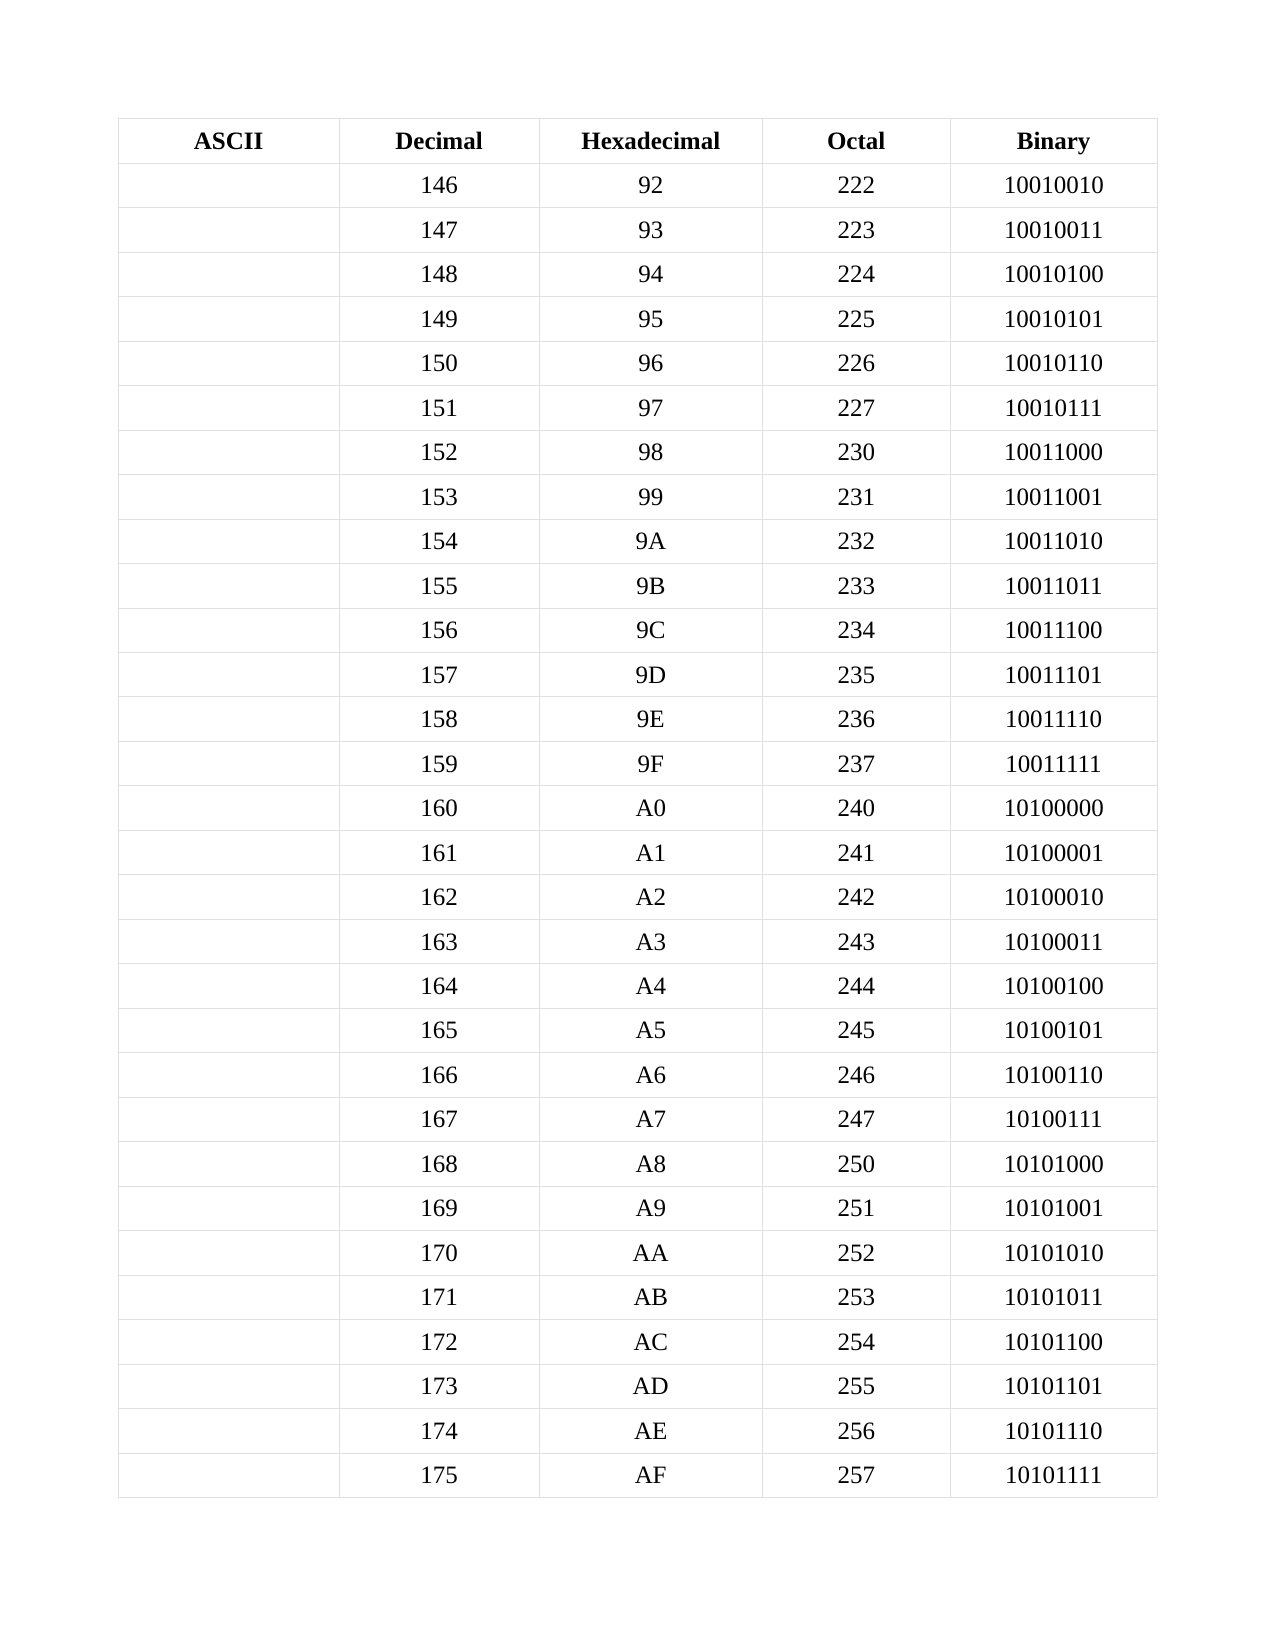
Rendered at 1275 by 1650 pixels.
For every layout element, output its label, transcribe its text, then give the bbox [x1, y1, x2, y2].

table_cell 10100110 [951, 1053, 1157, 1097]
table_cell 174 [340, 1409, 539, 1452]
table_cell AC [540, 1320, 762, 1363]
table_cell [119, 164, 339, 207]
table_cell 148 [340, 253, 539, 296]
table_cell [119, 1231, 339, 1274]
table_cell 10101111 [951, 1454, 1157, 1497]
table_cell 159 [340, 742, 539, 785]
table_cell 224 [763, 253, 950, 296]
table_cell 172 [340, 1320, 539, 1363]
table_cell [119, 1409, 339, 1452]
table_cell 226 [763, 342, 950, 385]
table_cell 9D [540, 653, 762, 696]
table_cell 10101010 [951, 1231, 1157, 1274]
table_cell A2 [540, 875, 762, 919]
table_cell [119, 1053, 339, 1097]
table_cell [119, 475, 339, 518]
table_cell [119, 1009, 339, 1052]
table_cell 10010011 [951, 208, 1157, 252]
table_cell AB [540, 1276, 762, 1319]
table_cell 10010100 [951, 253, 1157, 296]
table_cell [119, 386, 339, 429]
table_cell 257 [763, 1454, 950, 1497]
table_cell [119, 875, 339, 919]
table_cell 167 [340, 1098, 539, 1141]
table_cell 156 [340, 609, 539, 652]
table_cell A1 [540, 831, 762, 874]
table_cell 10100111 [951, 1098, 1157, 1141]
table_cell 10010111 [951, 386, 1157, 429]
table_cell [119, 697, 339, 741]
table_cell [119, 609, 339, 652]
table_cell [119, 742, 339, 785]
table_cell 9A [540, 520, 762, 563]
table_cell [119, 1187, 339, 1230]
table_cell 10011001 [951, 475, 1157, 518]
table_cell 237 [763, 742, 950, 785]
table_cell 244 [763, 964, 950, 1008]
table_cell [119, 342, 339, 385]
table_cell 10101101 [951, 1365, 1157, 1408]
table_cell AF [540, 1454, 762, 1497]
table_cell 10100100 [951, 964, 1157, 1008]
table_cell 99 [540, 475, 762, 518]
table_cell 10011011 [951, 564, 1157, 607]
table_cell [119, 431, 339, 474]
table_cell 98 [540, 431, 762, 474]
table_cell 163 [340, 920, 539, 963]
table_cell 234 [763, 609, 950, 652]
table_cell 235 [763, 653, 950, 696]
table_cell 240 [763, 786, 950, 830]
table_cell 170 [340, 1231, 539, 1274]
table_cell 10011101 [951, 653, 1157, 696]
table_cell 231 [763, 475, 950, 518]
table_cell 253 [763, 1276, 950, 1319]
table_cell 155 [340, 564, 539, 607]
table_cell 153 [340, 475, 539, 518]
table_cell [119, 1098, 339, 1141]
table_cell AE [540, 1409, 762, 1452]
table_cell 166 [340, 1053, 539, 1097]
table_header Octal [763, 119, 950, 163]
table_cell A5 [540, 1009, 762, 1052]
table_cell [119, 1320, 339, 1363]
table_cell 10011100 [951, 609, 1157, 652]
table_cell 146 [340, 164, 539, 207]
table_cell A6 [540, 1053, 762, 1097]
table_cell 10101110 [951, 1409, 1157, 1452]
table_cell 10011111 [951, 742, 1157, 785]
table_cell 9B [540, 564, 762, 607]
table_cell 94 [540, 253, 762, 296]
table_cell 256 [763, 1409, 950, 1452]
table_cell 95 [540, 297, 762, 341]
table_cell 233 [763, 564, 950, 607]
table_cell 9F [540, 742, 762, 785]
table_cell 222 [763, 164, 950, 207]
table_header Decimal [340, 119, 539, 163]
table_cell A7 [540, 1098, 762, 1141]
table_cell A3 [540, 920, 762, 963]
table_cell [119, 297, 339, 341]
table_cell 10010110 [951, 342, 1157, 385]
table_cell 255 [763, 1365, 950, 1408]
table_cell 152 [340, 431, 539, 474]
table_cell 252 [763, 1231, 950, 1274]
table_cell 10101000 [951, 1142, 1157, 1186]
table_cell 10010101 [951, 297, 1157, 341]
table_cell 243 [763, 920, 950, 963]
table_header Binary [951, 119, 1157, 163]
table_cell 236 [763, 697, 950, 741]
table_cell 9E [540, 697, 762, 741]
table_cell 9C [540, 609, 762, 652]
table_cell 250 [763, 1142, 950, 1186]
table_cell [119, 520, 339, 563]
table_cell [119, 1276, 339, 1319]
table_cell 10010010 [951, 164, 1157, 207]
table_cell 247 [763, 1098, 950, 1141]
table_cell 162 [340, 875, 539, 919]
table_header Hexadecimal [540, 119, 762, 163]
table_cell 227 [763, 386, 950, 429]
table_cell [119, 564, 339, 607]
table_cell 10101001 [951, 1187, 1157, 1230]
table_cell 96 [540, 342, 762, 385]
table_cell A4 [540, 964, 762, 1008]
table_cell 241 [763, 831, 950, 874]
table_cell [119, 1365, 339, 1408]
table_cell 175 [340, 1454, 539, 1497]
table_cell [119, 786, 339, 830]
table_cell 161 [340, 831, 539, 874]
table_cell 10100101 [951, 1009, 1157, 1052]
table_cell 230 [763, 431, 950, 474]
table_cell [119, 1454, 339, 1497]
table_cell 223 [763, 208, 950, 252]
table_cell AA [540, 1231, 762, 1274]
table_cell AD [540, 1365, 762, 1408]
table_cell 149 [340, 297, 539, 341]
table_cell [119, 831, 339, 874]
table_cell 151 [340, 386, 539, 429]
table_cell 169 [340, 1187, 539, 1230]
table_cell 10101011 [951, 1276, 1157, 1319]
table_cell A8 [540, 1142, 762, 1186]
table_cell 10011000 [951, 431, 1157, 474]
table_cell 173 [340, 1365, 539, 1408]
table_cell 165 [340, 1009, 539, 1052]
table_cell [119, 964, 339, 1008]
table_cell 225 [763, 297, 950, 341]
table_cell [119, 208, 339, 252]
table_cell 160 [340, 786, 539, 830]
table_cell 93 [540, 208, 762, 252]
table_cell 157 [340, 653, 539, 696]
table_cell 245 [763, 1009, 950, 1052]
table_cell 10100001 [951, 831, 1157, 874]
table_cell 164 [340, 964, 539, 1008]
table_cell 251 [763, 1187, 950, 1230]
table_cell 246 [763, 1053, 950, 1097]
table_cell 150 [340, 342, 539, 385]
table_cell 242 [763, 875, 950, 919]
table_cell 10011110 [951, 697, 1157, 741]
table_cell 10100010 [951, 875, 1157, 919]
table_cell 254 [763, 1320, 950, 1363]
table_cell [119, 253, 339, 296]
table_cell [119, 1142, 339, 1186]
table_cell 232 [763, 520, 950, 563]
table_cell [119, 653, 339, 696]
table_cell A9 [540, 1187, 762, 1230]
table_cell 171 [340, 1276, 539, 1319]
table_cell 10100000 [951, 786, 1157, 830]
table_cell 154 [340, 520, 539, 563]
table_cell 10100011 [951, 920, 1157, 963]
table_cell [119, 920, 339, 963]
table_cell 147 [340, 208, 539, 252]
table_cell 168 [340, 1142, 539, 1186]
table_cell A0 [540, 786, 762, 830]
table_header ASCII [119, 119, 339, 163]
table_cell 10011010 [951, 520, 1157, 563]
table_cell 158 [340, 697, 539, 741]
table_cell 97 [540, 386, 762, 429]
table_cell 92 [540, 164, 762, 207]
table_cell 10101100 [951, 1320, 1157, 1363]
